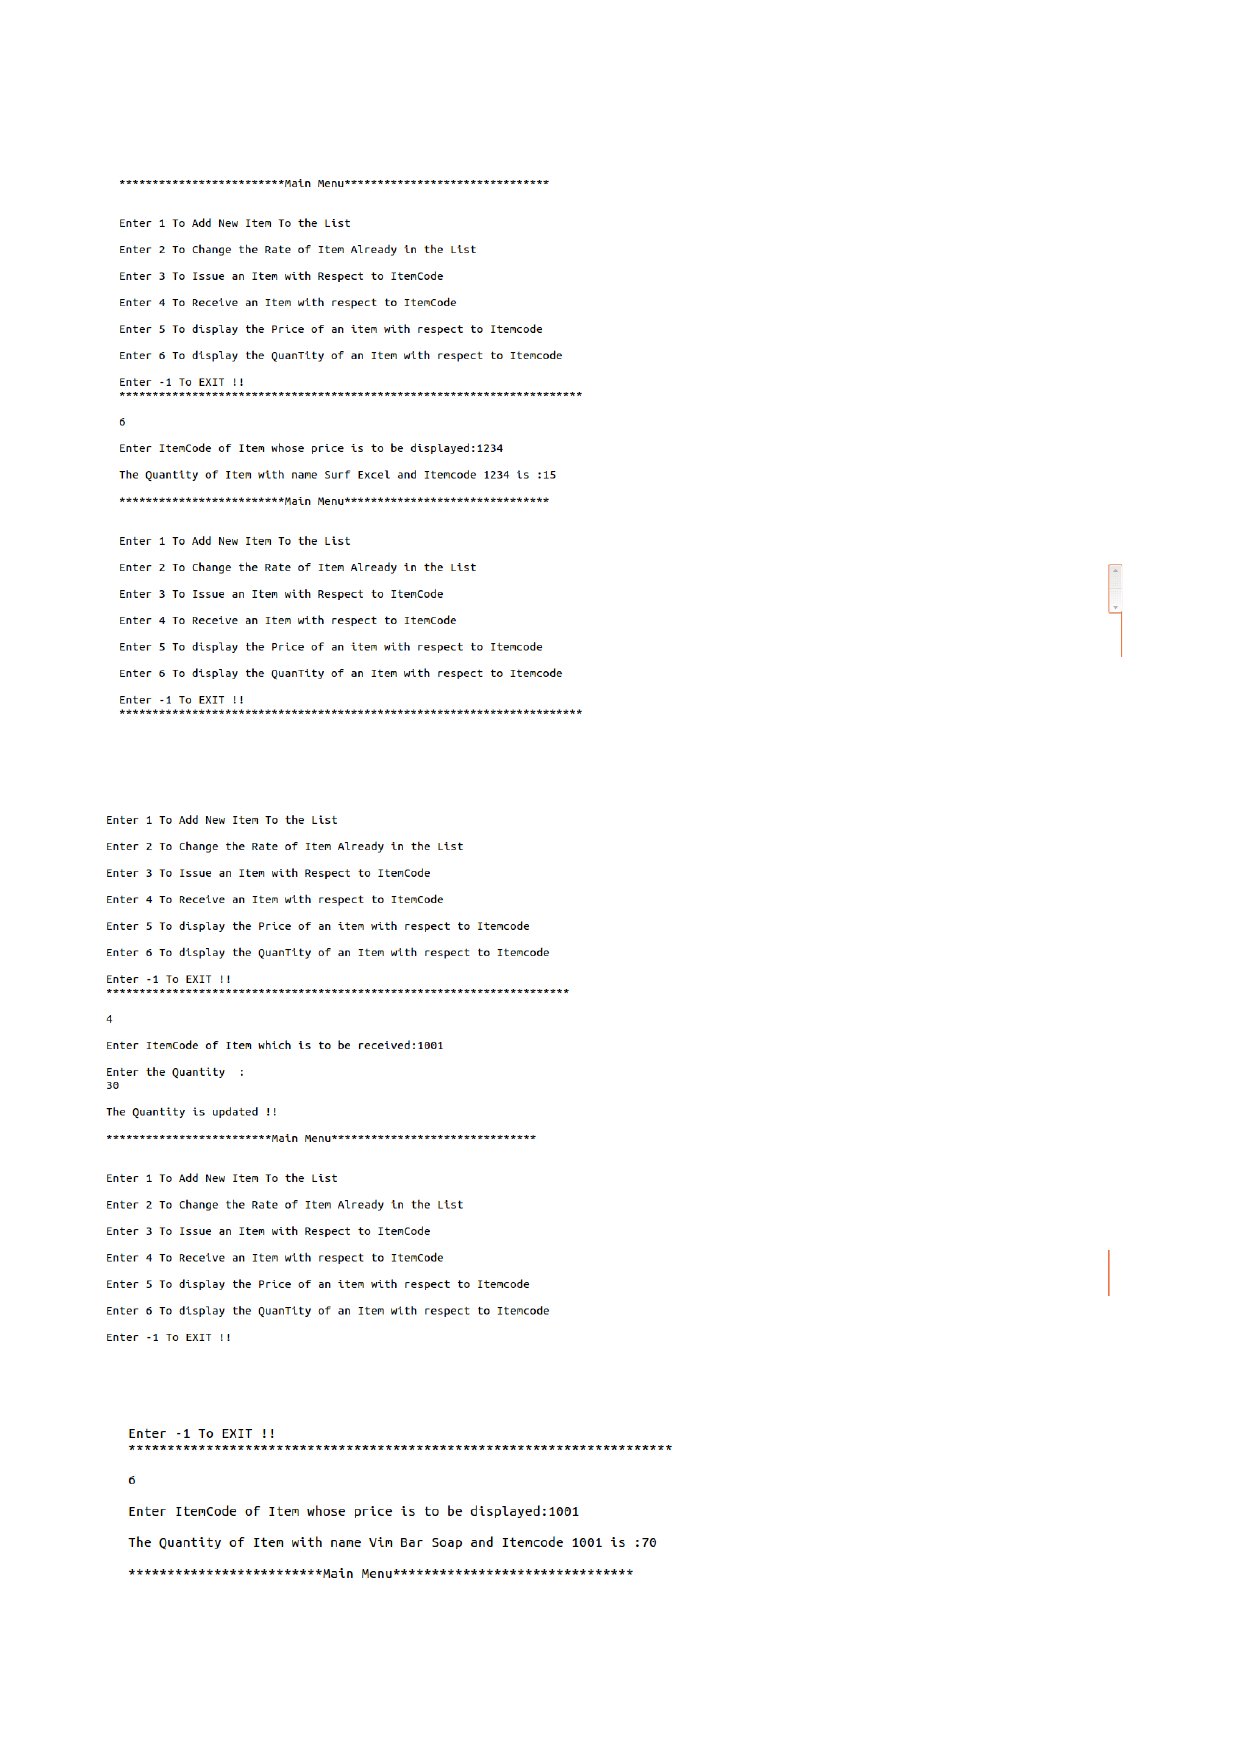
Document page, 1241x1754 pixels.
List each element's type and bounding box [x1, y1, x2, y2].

picture [127, 1426, 1132, 1587]
picture [118, 175, 1123, 740]
picture [105, 786, 1110, 1351]
